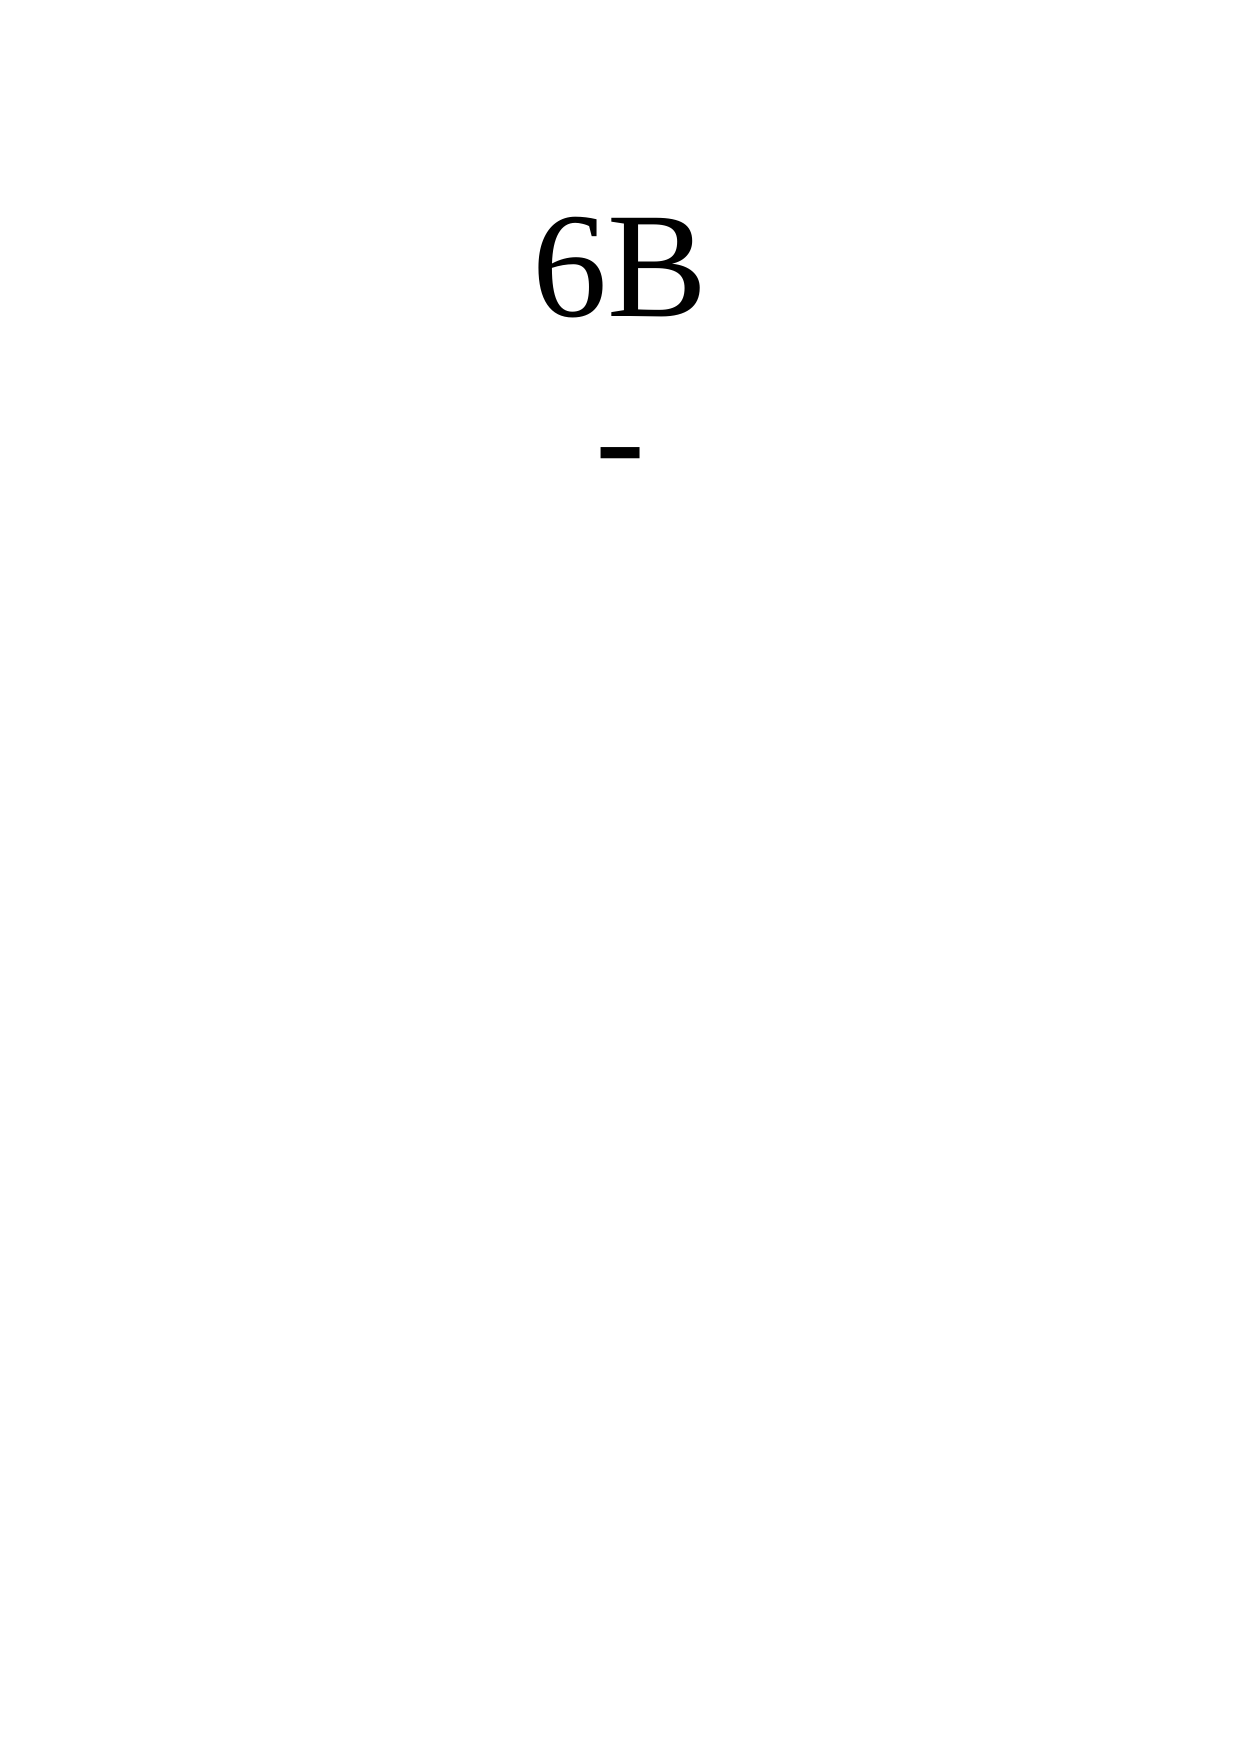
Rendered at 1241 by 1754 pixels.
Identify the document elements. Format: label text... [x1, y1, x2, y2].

text 6B [118, 176, 1122, 349]
text - [118, 349, 1122, 521]
